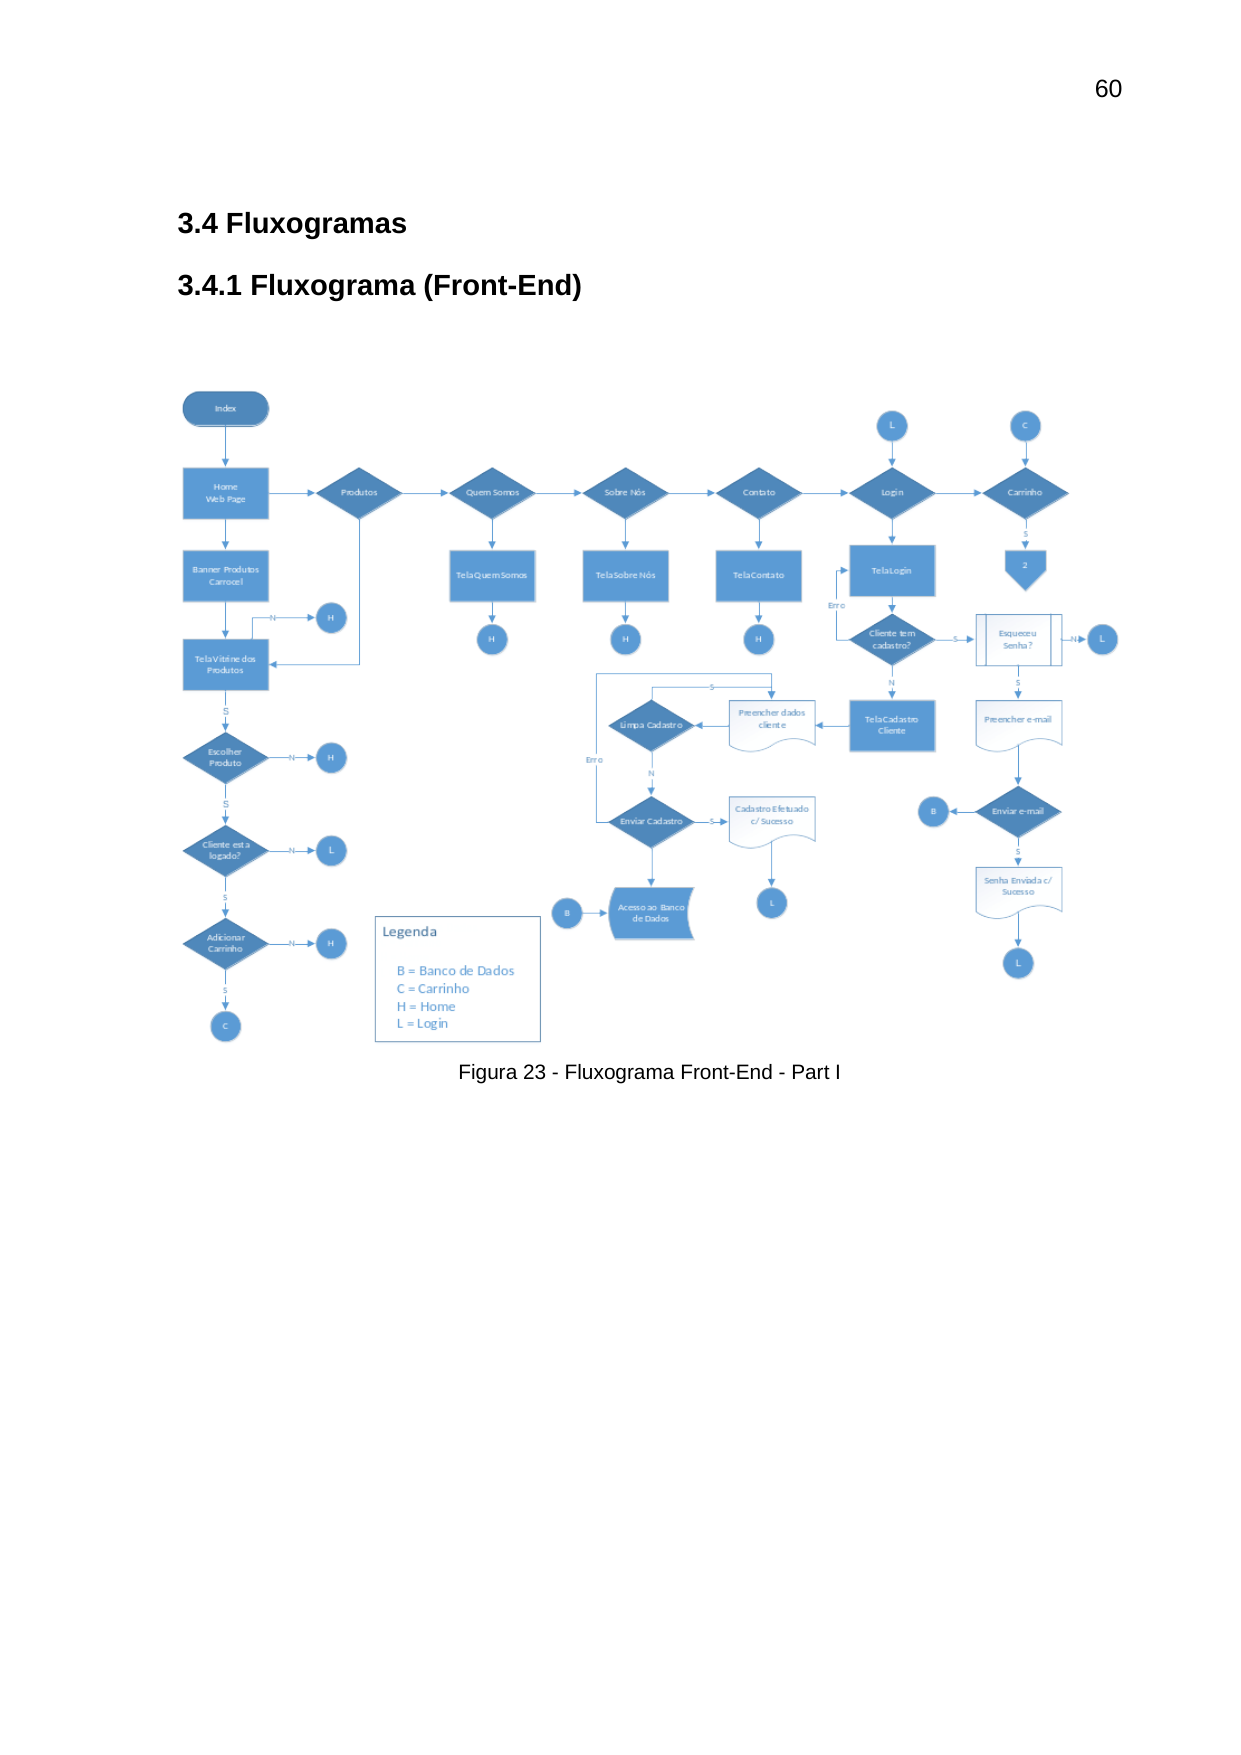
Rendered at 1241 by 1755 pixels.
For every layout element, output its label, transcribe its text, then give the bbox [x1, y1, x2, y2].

subtitle 3.4.1 Fluxograma (Front-End) [177, 268, 1122, 302]
subtitle 3.4 Fluxogramas [177, 206, 1122, 239]
text Figura 23 - Fluxograma Front-End - Part I [177, 1060, 1122, 1084]
